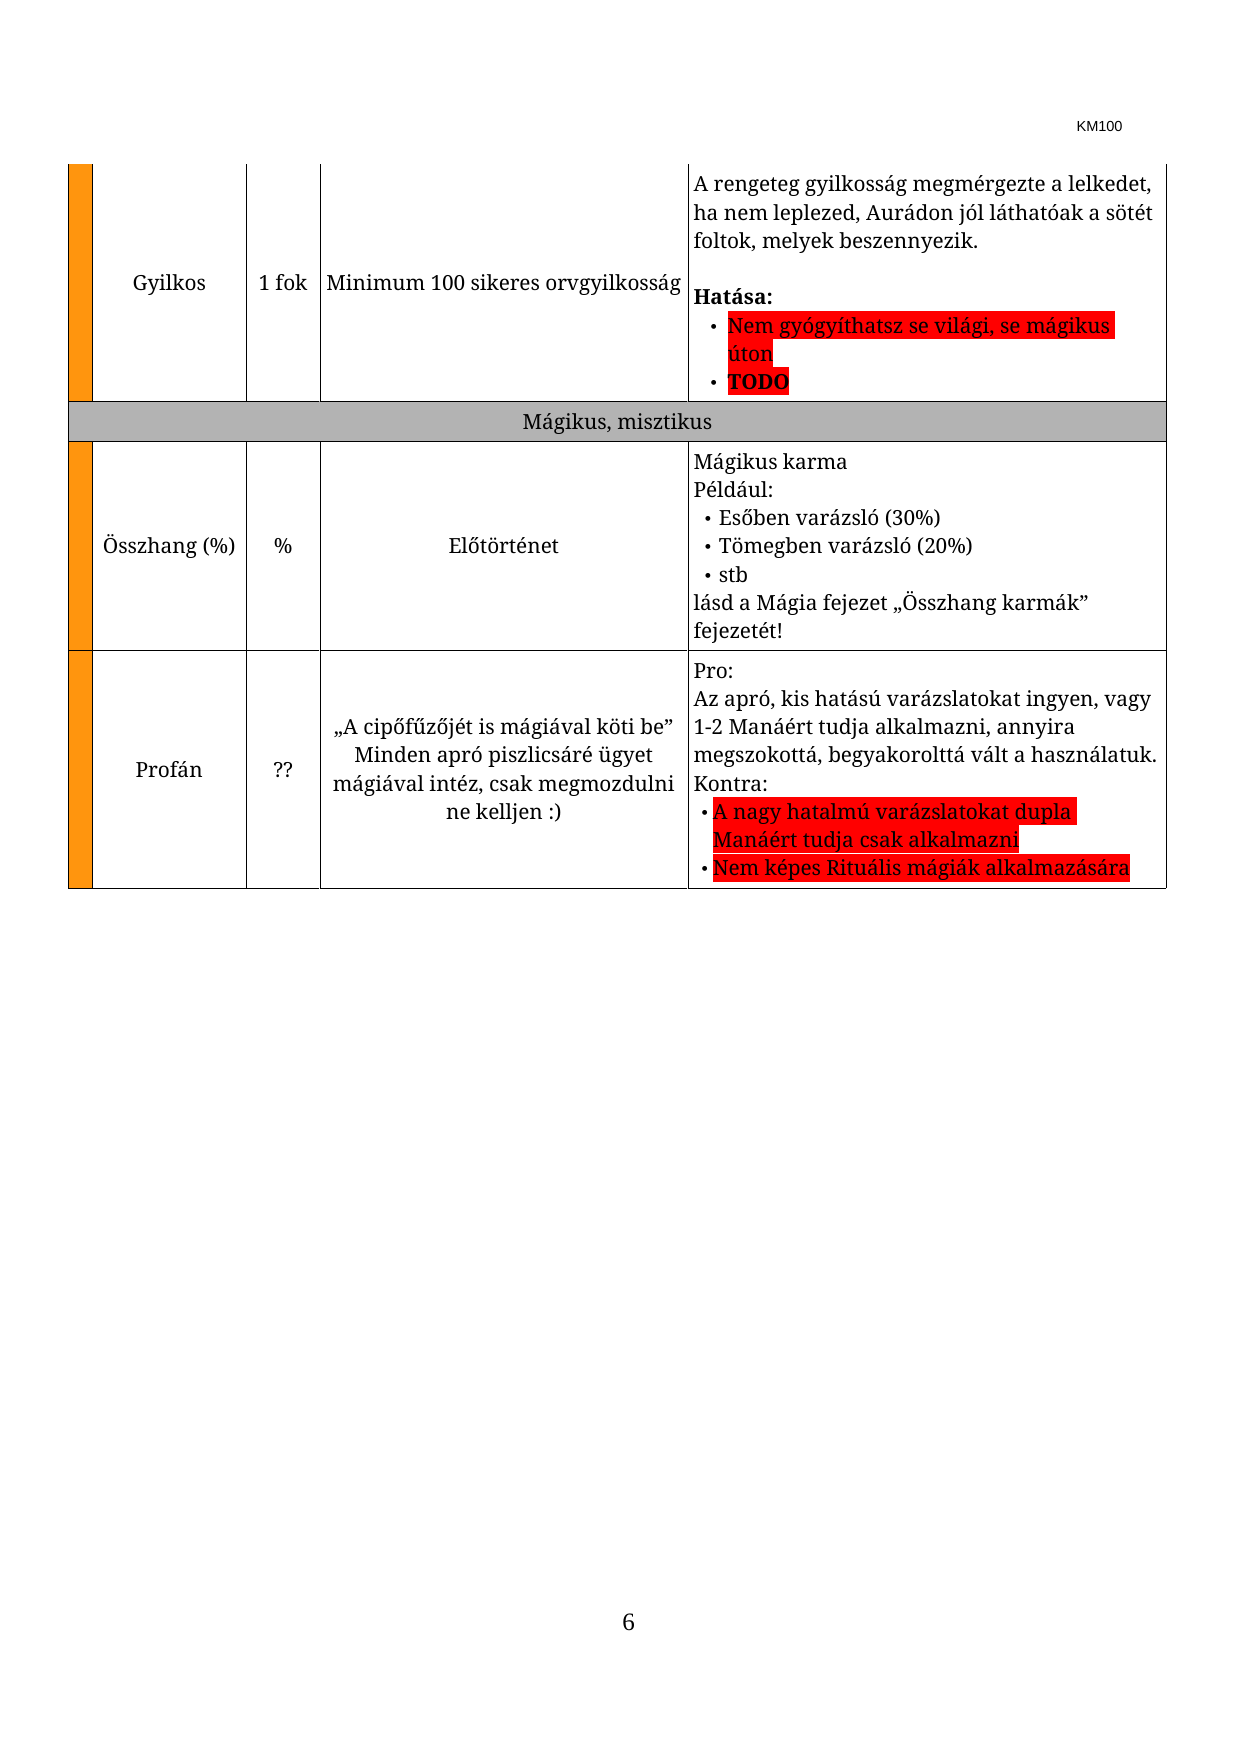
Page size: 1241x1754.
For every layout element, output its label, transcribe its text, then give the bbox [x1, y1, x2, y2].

table_cell Gyilkos [93, 164, 246, 401]
table_cell A rengeteg gyilkosság megmérgezte a lelkedet, ha nem leplezed, Aurádon jól láthatóak a sötét foltok, melyek beszennyezik. Hatása: Nem gyógyíthatsz se világi, se mágikus úton TODO [689, 164, 1166, 401]
table_cell Összhang (%) [93, 442, 246, 650]
table_cell Mágikus, misztikus [69, 402, 1166, 441]
table_cell Minimum 100 sikeres orvgyilkosság [321, 164, 687, 401]
table_cell Profán [93, 651, 246, 888]
table_cell Előtörténet [321, 442, 687, 650]
table_cell [69, 651, 92, 888]
table_cell [69, 442, 92, 650]
table_cell Mágikus karma Például: Esőben varázsló (30%) Tömegben varázsló (20%) stb lásd a Mágia fejezet „Összhang karmák” fejezetét! [689, 442, 1166, 650]
table_cell 1 fok [247, 164, 319, 401]
table_cell „A cipőfűzőjét is mágiával köti be” Minden apró piszlicsáré ügyet mágiával intéz, csak megmozdulni ne kelljen :) [321, 651, 687, 888]
table_cell ?? [247, 651, 319, 888]
table_cell % [247, 442, 319, 650]
table_cell Pro: Az apró, kis hatású varázslatokat ingyen, vagy 1-2 Manáért tudja alkalmazni, annyira megszokottá, begyakorolttá vált a használatuk. Kontra: A nagy hatalmú varázslatokat dupla Manáért tudja csak alkalmazni Nem képes Rituális mágiák alkalmazására [689, 651, 1166, 888]
table_cell [69, 164, 92, 401]
